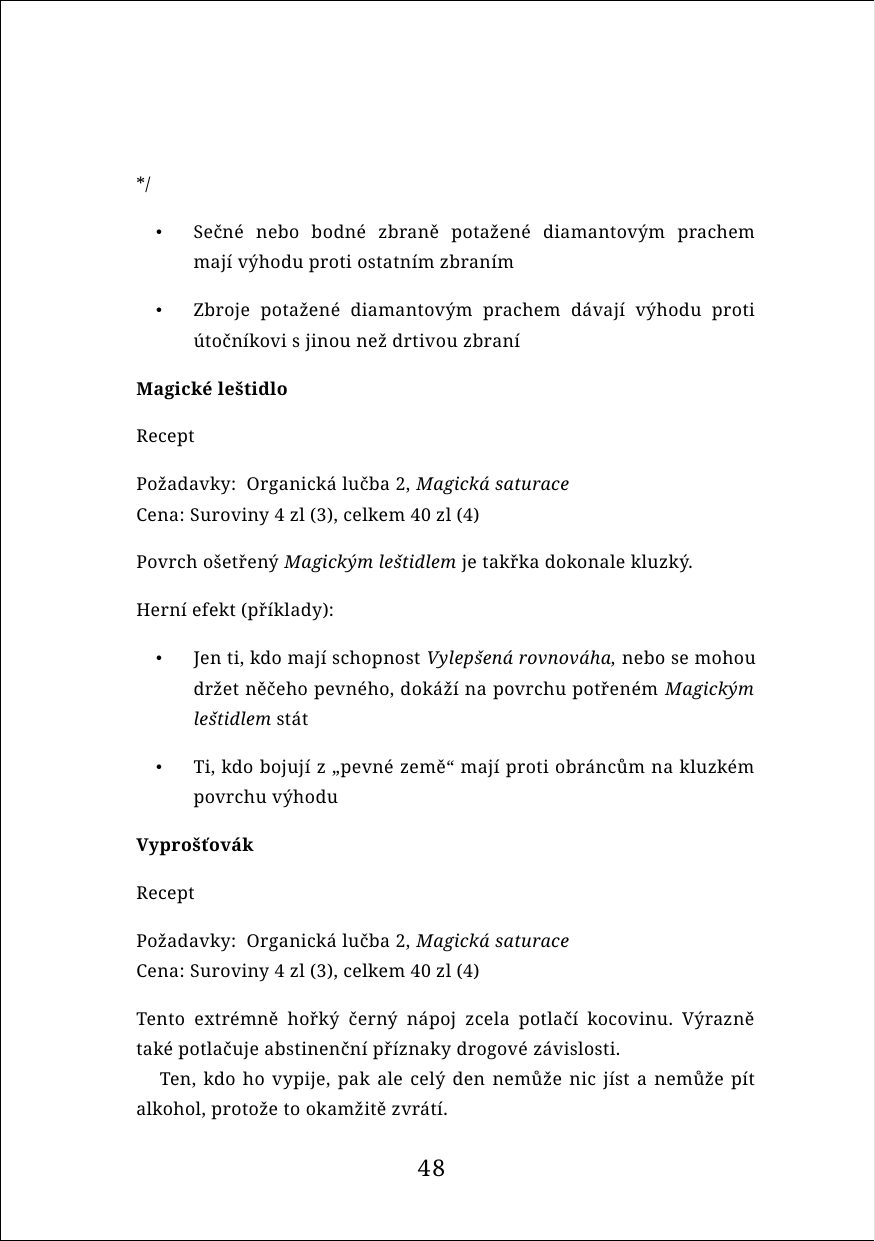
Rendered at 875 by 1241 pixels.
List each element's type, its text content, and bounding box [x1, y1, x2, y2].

text Herní efekt (příklady): [136, 598, 756, 622]
text */ [136, 172, 756, 196]
text Magické leštidlo [136, 376, 756, 400]
text Recept [136, 424, 756, 448]
text Požadavky: Organická lučba 2, Magická saturace Cena: Suroviny 4 zl (3), celkem 40 zl (4) [136, 928, 756, 982]
list Zbroje potažené diamantovým prachem dávají výhodu proti útočníkovi s jinou než drtivou zbraní [156, 298, 756, 352]
list Jen ti, kdo mají schopnost Vylepšená rovnováha, nebo se mohou držet něčeho pevného, dokáží na povrchu potřeném Magickým leštidlem stát [156, 646, 756, 730]
text Vyprošťovák [136, 832, 756, 856]
text Recept [136, 880, 756, 904]
text Tento extrémně hořký černý nápoj zcela potlačí kocovinu. Výrazně také potlačuje abstinenční příznaky drogové závislosti. Ten, kdo ho vypije, pak ale celý den nemůže nic jíst a nemůže pít alkohol, protože to okamžitě zvrátí. [136, 1006, 756, 1121]
text Povrch ošetřený Magickým leštidlem je takřka dokonale kluzký. [136, 550, 756, 574]
list Sečné nebo bodné zbraně potažené diamantovým prachem mají výhodu proti ostatním zbraním [156, 220, 756, 274]
list Ti, kdo bojují z „pevné země“ mají proti obráncům na kluzkém povrchu výhodu [156, 754, 756, 808]
text Požadavky: Organická lučba 2, Magická saturace Cena: Suroviny 4 zl (3), celkem 40 zl (4) [136, 472, 756, 526]
